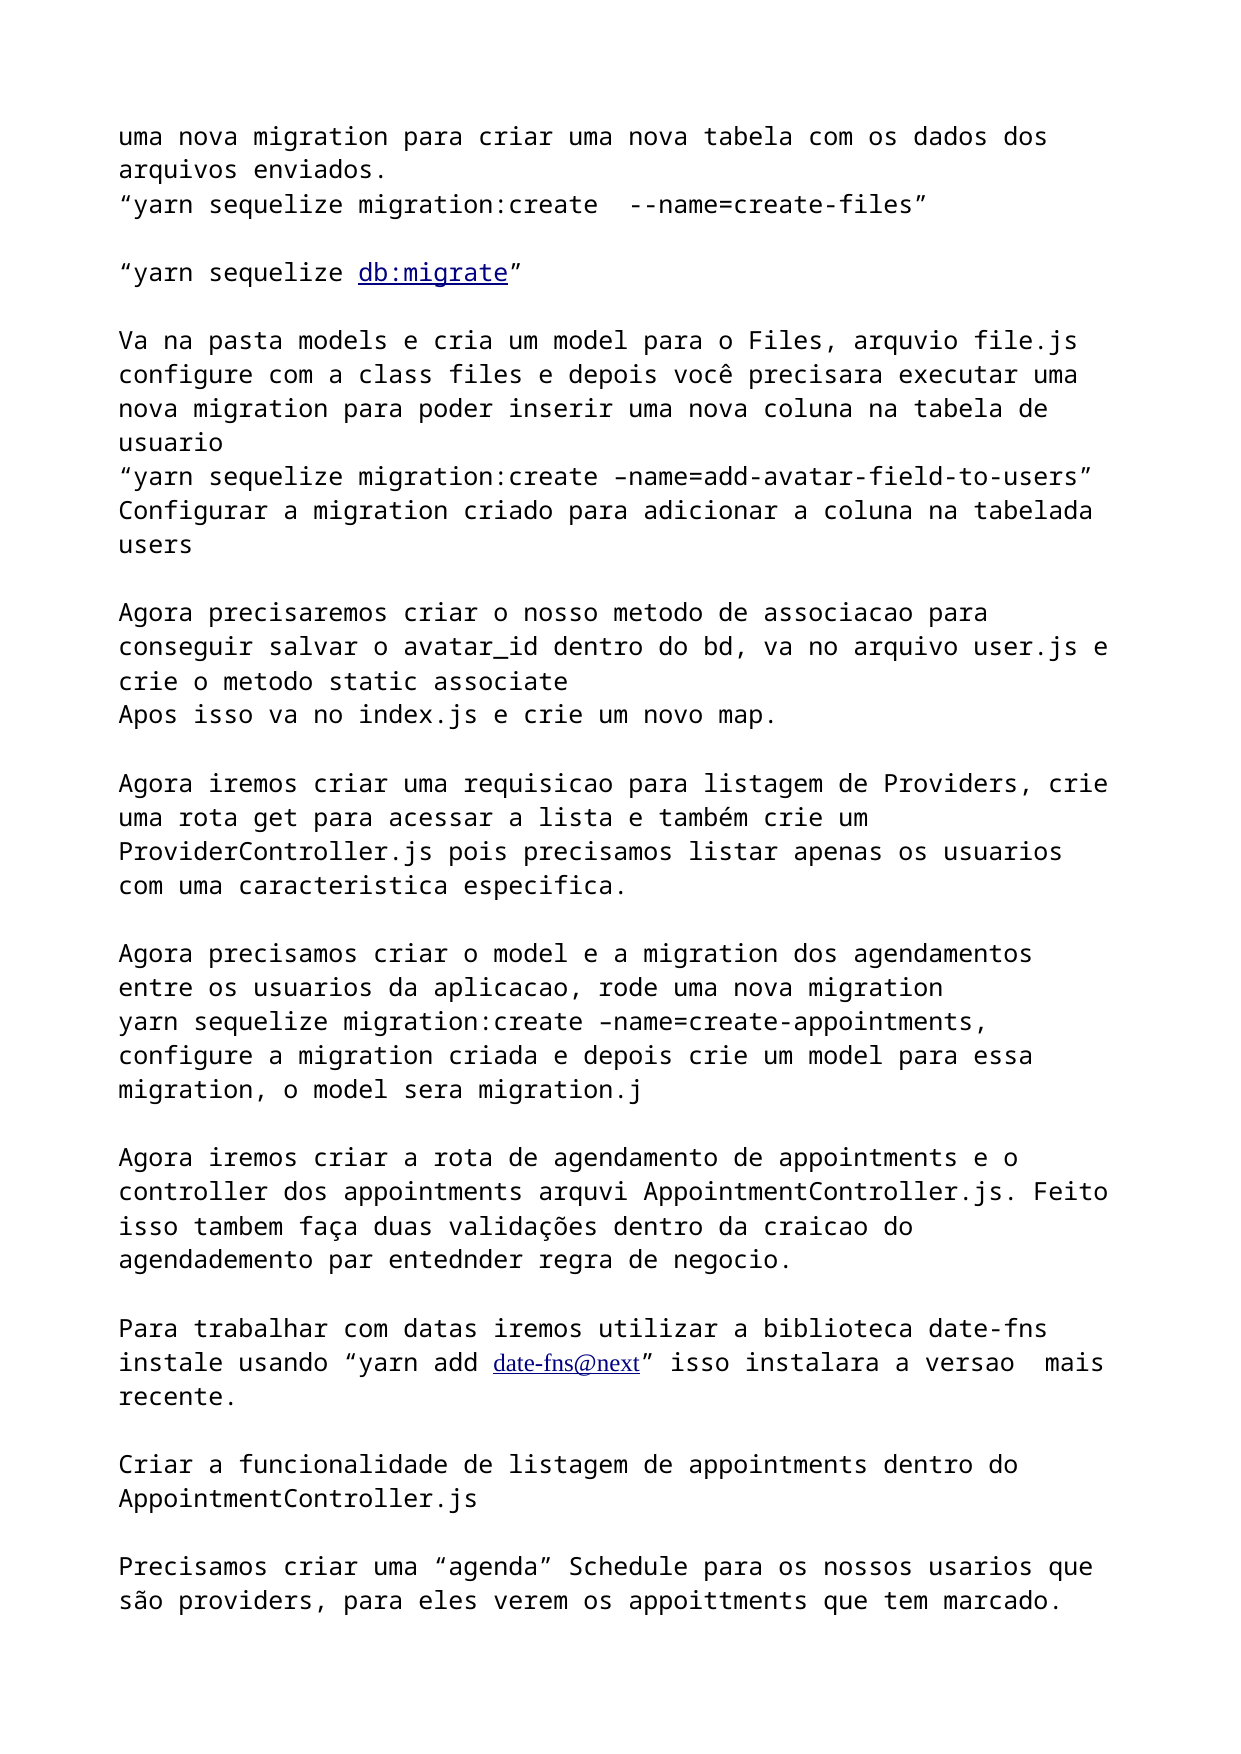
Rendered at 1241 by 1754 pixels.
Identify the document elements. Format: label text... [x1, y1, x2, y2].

text uma nova migration para criar uma nova tabela com os dados dos arquivos enviados. [118, 118, 1122, 186]
text Apos isso va no index.js e crie um novo map. [118, 697, 1122, 731]
text “yarn sequelize db:migrate” [118, 254, 1122, 288]
text instale usando “yarn add date-fns@next” isso instalara a versao mais recente. [118, 1344, 1122, 1412]
text “yarn sequelize migration:create –name=add-avatar-field-to-users” [118, 459, 1122, 493]
text Para trabalhar com datas iremos utilizar a biblioteca date-fns [118, 1310, 1122, 1344]
text “yarn sequelize migration:create --name=create-files” [118, 186, 1122, 220]
text Criar a funcionalidade de listagem de appointments dentro do AppointmentController.js [118, 1447, 1122, 1515]
text Agora precisaremos criar o nosso metodo de associacao para conseguir salvar o avatar_id dentro do bd, va no arquivo user.js e crie o metodo static associate [118, 595, 1122, 697]
text Agora iremos criar uma requisicao para listagem de Providers, crie uma rota get para acessar a lista e também crie um ProviderController.js pois precisamos listar apenas os usuarios com uma caracteristica especifica. [118, 765, 1122, 902]
text yarn sequelize migration:create –name=create-appointments, configure a migration criada e depois crie um model para essa migration, o model sera migration.j [118, 1004, 1122, 1106]
text Va na pasta models e cria um model para o Files, arquvio file.js configure com a class files e depois você precisara executar uma nova migration para poder inserir uma nova coluna na tabela de usuario [118, 322, 1122, 459]
text Precisamos criar uma “agenda” Schedule para os nossos usarios que são providers, para eles verem os appoittments que tem marcado. [118, 1549, 1122, 1617]
text Agora iremos criar a rota de agendamento de appointments e o controller dos appointments arquvi AppointmentController.js. Feito isso tambem faça duas validações dentro da craicao do agendademento par entednder regra de negocio. [118, 1140, 1122, 1276]
text Configurar a migration criado para adicionar a coluna na tabelada users [118, 493, 1122, 561]
text Agora precisamos criar o model e a migration dos agendamentos entre os usuarios da aplicacao, rode uma nova migration [118, 936, 1122, 1004]
